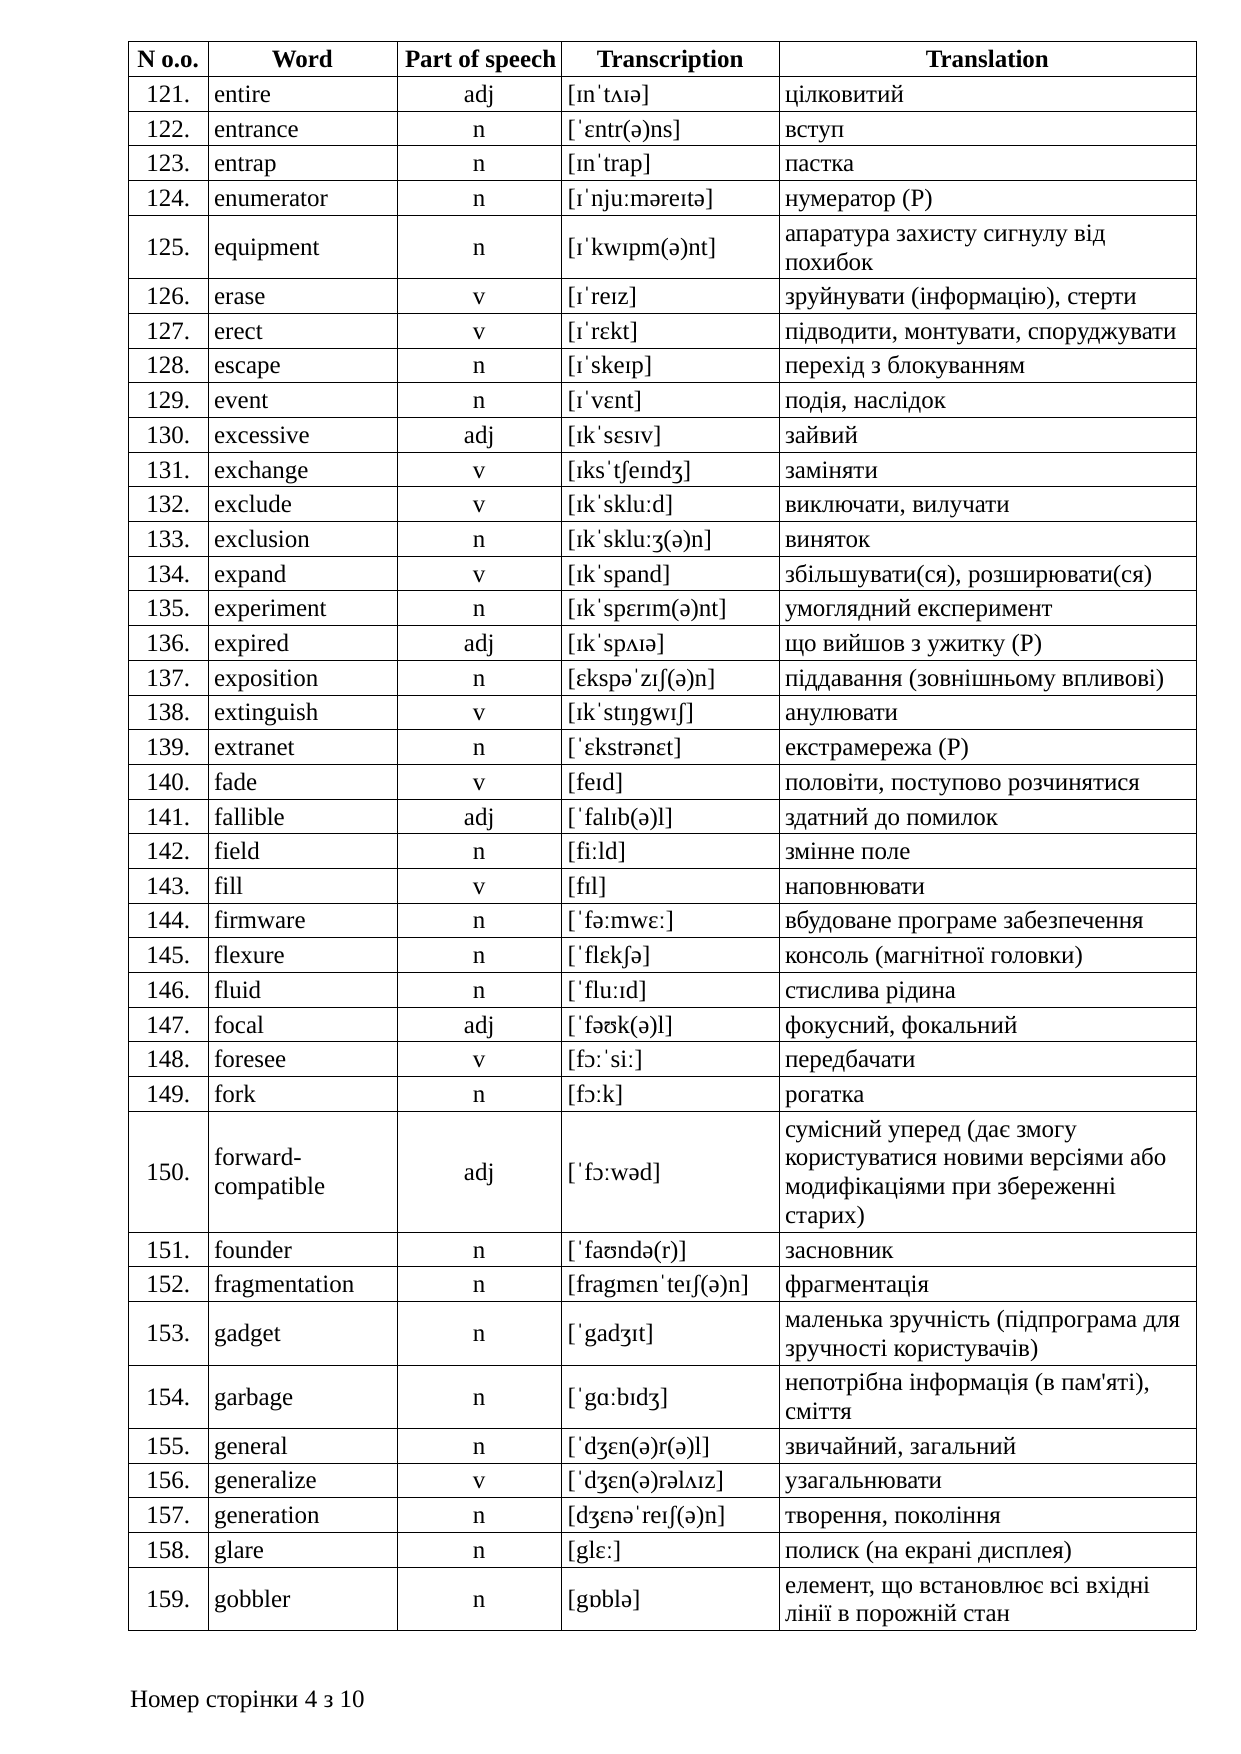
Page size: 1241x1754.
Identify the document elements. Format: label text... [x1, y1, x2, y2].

table_cell exposition [209, 661, 397, 694]
table_cell excessive [209, 418, 397, 452]
table_cell засновник [780, 1233, 1196, 1266]
table_header Transcription [562, 42, 779, 76]
table_cell анулювати [780, 696, 1196, 729]
table_cell n [398, 522, 561, 556]
table_cell n [398, 1302, 561, 1364]
table_cell 152. [129, 1267, 208, 1301]
table_cell 126. [129, 279, 208, 313]
table_cell 137. [129, 661, 208, 694]
table_cell подія, наслідок [780, 383, 1196, 417]
table_cell n [398, 1429, 561, 1463]
table_cell [ˈɛntr(ə)ns] [562, 112, 779, 145]
table_cell перехід з блокуванням [780, 349, 1196, 382]
table_cell experiment [209, 591, 397, 625]
table_cell [ˈfəʊk(ə)l] [562, 1008, 779, 1041]
table_cell фокусний, фокальний [780, 1008, 1196, 1041]
table_cell 140. [129, 765, 208, 798]
table_cell 138. [129, 696, 208, 729]
table_cell 136. [129, 626, 208, 660]
table_cell general [209, 1429, 397, 1463]
table_cell [ɪkˈspʌɪə] [562, 626, 779, 660]
table_cell enumerator [209, 181, 397, 215]
table_cell консоль (магнітної головки) [780, 938, 1196, 972]
table_cell 134. [129, 557, 208, 590]
table_cell 125. [129, 216, 208, 278]
table_cell [ˈflɛkʃə] [562, 938, 779, 972]
table_cell v [398, 557, 561, 590]
table_cell нумератор (P) [780, 181, 1196, 215]
table_cell 148. [129, 1042, 208, 1076]
table_cell 141. [129, 800, 208, 833]
table_cell заміняти [780, 453, 1196, 486]
table_cell [fiːld] [562, 834, 779, 868]
table_cell v [398, 696, 561, 729]
table_cell n [398, 1267, 561, 1301]
table_cell [ɪˈskeɪp] [562, 349, 779, 382]
table_cell апаратура захисту сигнулу від похибок [780, 216, 1196, 278]
table_cell пастка [780, 146, 1196, 180]
table_cell 151. [129, 1233, 208, 1266]
table_cell fallible [209, 800, 397, 833]
table_cell 154. [129, 1366, 208, 1428]
table_cell [ɪkˈsɛsɪv] [562, 418, 779, 452]
table_cell [ˈfalɪb(ə)l] [562, 800, 779, 833]
table_cell [ɪˈkwɪpm(ə)nt] [562, 216, 779, 278]
table_cell підводити, монтувати, споруджувати [780, 314, 1196, 348]
table_cell маленька зручність (підпрограмa для зручності користувачів) [780, 1302, 1196, 1364]
table_cell [ˈfɔːwəd] [562, 1112, 779, 1232]
table_cell [ɪkˈstɪŋgwɪʃ] [562, 696, 779, 729]
table_cell founder [209, 1233, 397, 1266]
table_cell що вийшов з ужитку (P) [780, 626, 1196, 660]
table_cell v [398, 279, 561, 313]
table_cell зайвий [780, 418, 1196, 452]
table_cell 155. [129, 1429, 208, 1463]
table_cell [ɛkspəˈzɪʃ(ə)n] [562, 661, 779, 694]
table_cell 153. [129, 1302, 208, 1364]
table_cell звичайний, загальний [780, 1429, 1196, 1463]
table_cell стислива рідина [780, 973, 1196, 1007]
table_cell n [398, 146, 561, 180]
table_cell виключати, вилучати [780, 487, 1196, 521]
table_cell gadget [209, 1302, 397, 1364]
table_cell [ˈdʒɛn(ə)rəlʌɪz] [562, 1464, 779, 1497]
table_cell [ɪkˈskluːʒ(ə)n] [562, 522, 779, 556]
table_cell непотрібна інформація (в пам'яті), сміття [780, 1366, 1196, 1428]
table_cell expand [209, 557, 397, 590]
table_cell [ɪnˈtʌɪə] [562, 77, 779, 111]
table_cell цілковитий [780, 77, 1196, 111]
table_cell v [398, 869, 561, 903]
table_cell generalize [209, 1464, 397, 1497]
table_cell 131. [129, 453, 208, 486]
table_cell збільшувати(ся), розширювати(ся) [780, 557, 1196, 590]
table_cell сумісний уперед (дає змогу користуватися новими версіями або модифікаціями при збереженні старих) [780, 1112, 1196, 1232]
table_cell 124. [129, 181, 208, 215]
table_cell 147. [129, 1008, 208, 1041]
table_cell n [398, 216, 561, 278]
table_cell n [398, 661, 561, 694]
table_cell n [398, 1077, 561, 1111]
table_cell [ɪˈrɛkt] [562, 314, 779, 348]
table_cell fill [209, 869, 397, 903]
table_cell 127. [129, 314, 208, 348]
table_cell [ɪksˈtʃeɪndʒ] [562, 453, 779, 486]
table_cell фрагментація [780, 1267, 1196, 1301]
table_cell [ɪkˈspɛrɪm(ə)nt] [562, 591, 779, 625]
table_cell n [398, 1498, 561, 1532]
table_cell fluid [209, 973, 397, 1007]
table_cell escape [209, 349, 397, 382]
table_cell 135. [129, 591, 208, 625]
table_cell 143. [129, 869, 208, 903]
table_cell expired [209, 626, 397, 660]
table_cell узагальнювати [780, 1464, 1196, 1497]
table_cell полиск (на екрані дисплея) [780, 1533, 1196, 1567]
table_cell [feɪd] [562, 765, 779, 798]
table_cell adj [398, 1008, 561, 1041]
table_cell [ɪˈvɛnt] [562, 383, 779, 417]
table_cell v [398, 453, 561, 486]
table_cell [fragmɛnˈteɪʃ(ə)n] [562, 1267, 779, 1301]
table_cell n [398, 349, 561, 382]
table_cell екстрамережа (P) [780, 730, 1196, 764]
table_cell firmware [209, 904, 397, 937]
table_cell 121. [129, 77, 208, 111]
table_cell вбудоване програме забезпечення [780, 904, 1196, 937]
table_cell [ˈɛkstrənɛt] [562, 730, 779, 764]
table_cell [ˈgadʒɪt] [562, 1302, 779, 1364]
table_cell n [398, 591, 561, 625]
table_cell n [398, 730, 561, 764]
table_cell елемент, що встановлює всі вхідні лінії в порожній стан [780, 1568, 1196, 1630]
table_cell зруйнувати (інформацію), стерти [780, 279, 1196, 313]
table_cell entire [209, 77, 397, 111]
table_cell 156. [129, 1464, 208, 1497]
table_cell піддавання (зовнішньому впливові) [780, 661, 1196, 694]
table_cell 158. [129, 1533, 208, 1567]
table_header Part of speech [398, 42, 561, 76]
table_cell 123. [129, 146, 208, 180]
table_cell exchange [209, 453, 397, 486]
table_cell 139. [129, 730, 208, 764]
table_cell творення, покоління [780, 1498, 1196, 1532]
table_cell [ɪkˈspand] [562, 557, 779, 590]
table_cell [ˈfluːɪd] [562, 973, 779, 1007]
table_cell рогатка [780, 1077, 1196, 1111]
table_header Word [209, 42, 397, 76]
table_cell [fɔːk] [562, 1077, 779, 1111]
table_cell [fɔːˈsiː] [562, 1042, 779, 1076]
table_cell 122. [129, 112, 208, 145]
table_cell v [398, 314, 561, 348]
table_cell 146. [129, 973, 208, 1007]
table_cell n [398, 904, 561, 937]
table_cell [ˈfaʊndə(r)] [562, 1233, 779, 1266]
table_cell 130. [129, 418, 208, 452]
table_cell focal [209, 1008, 397, 1041]
table_cell exclude [209, 487, 397, 521]
table_cell foresee [209, 1042, 397, 1076]
table_cell 128. [129, 349, 208, 382]
table_cell виняток [780, 522, 1196, 556]
table_cell [ɪkˈskluːd] [562, 487, 779, 521]
table_cell event [209, 383, 397, 417]
table_cell fragmentation [209, 1267, 397, 1301]
table_cell n [398, 938, 561, 972]
table_cell умоглядний експеримент [780, 591, 1196, 625]
table_cell [ɪˈnjuːməreɪtə] [562, 181, 779, 215]
table_cell 150. [129, 1112, 208, 1232]
table_cell 159. [129, 1568, 208, 1630]
table_cell exclusion [209, 522, 397, 556]
table_cell entrance [209, 112, 397, 145]
table_cell gobbler [209, 1568, 397, 1630]
table_cell [ɪˈreɪz] [562, 279, 779, 313]
table_cell передбачати [780, 1042, 1196, 1076]
table_cell 133. [129, 522, 208, 556]
table_cell n [398, 1533, 561, 1567]
table_cell половіти, поступово розчинятися [780, 765, 1196, 798]
table_cell 157. [129, 1498, 208, 1532]
table_cell erect [209, 314, 397, 348]
table_cell field [209, 834, 397, 868]
table_cell adj [398, 77, 561, 111]
table_cell extranet [209, 730, 397, 764]
table_cell n [398, 112, 561, 145]
table_cell 149. [129, 1077, 208, 1111]
table_cell generation [209, 1498, 397, 1532]
table_cell adj [398, 626, 561, 660]
table_cell v [398, 1464, 561, 1497]
table_cell erase [209, 279, 397, 313]
table_cell [ˈgɑːbɪdʒ] [562, 1366, 779, 1428]
table_cell fade [209, 765, 397, 798]
table_cell 142. [129, 834, 208, 868]
table_cell forward-compatible [209, 1112, 397, 1232]
table_cell adj [398, 800, 561, 833]
table_cell 145. [129, 938, 208, 972]
table_cell n [398, 1366, 561, 1428]
table_cell v [398, 487, 561, 521]
table_header N o.o. [129, 42, 208, 76]
table_cell [gɒblə] [562, 1568, 779, 1630]
table_cell n [398, 1233, 561, 1266]
table_cell n [398, 834, 561, 868]
table_cell garbage [209, 1366, 397, 1428]
table_cell 129. [129, 383, 208, 417]
table_cell adj [398, 418, 561, 452]
table_cell fork [209, 1077, 397, 1111]
table_cell flexure [209, 938, 397, 972]
table_cell n [398, 383, 561, 417]
table_cell v [398, 1042, 561, 1076]
table_cell 144. [129, 904, 208, 937]
table_cell 132. [129, 487, 208, 521]
table_cell [dʒɛnəˈreɪʃ(ə)n] [562, 1498, 779, 1532]
table_cell n [398, 973, 561, 1007]
table_cell v [398, 765, 561, 798]
table_cell змінне поле [780, 834, 1196, 868]
table_cell вступ [780, 112, 1196, 145]
table_cell entrap [209, 146, 397, 180]
table_cell n [398, 1568, 561, 1630]
table_cell extinguish [209, 696, 397, 729]
table_header Translation [780, 42, 1196, 76]
table_cell adj [398, 1112, 561, 1232]
table_cell здатний до помилок [780, 800, 1196, 833]
table_cell [fɪl] [562, 869, 779, 903]
table_cell n [398, 181, 561, 215]
table_cell [ˈfəːmwɛː] [562, 904, 779, 937]
table_cell наповнювати [780, 869, 1196, 903]
table_cell [ɪnˈtrap] [562, 146, 779, 180]
table_cell equipment [209, 216, 397, 278]
table_cell [glɛː] [562, 1533, 779, 1567]
table_cell glare [209, 1533, 397, 1567]
table_cell [ˈdʒɛn(ə)r(ə)l] [562, 1429, 779, 1463]
